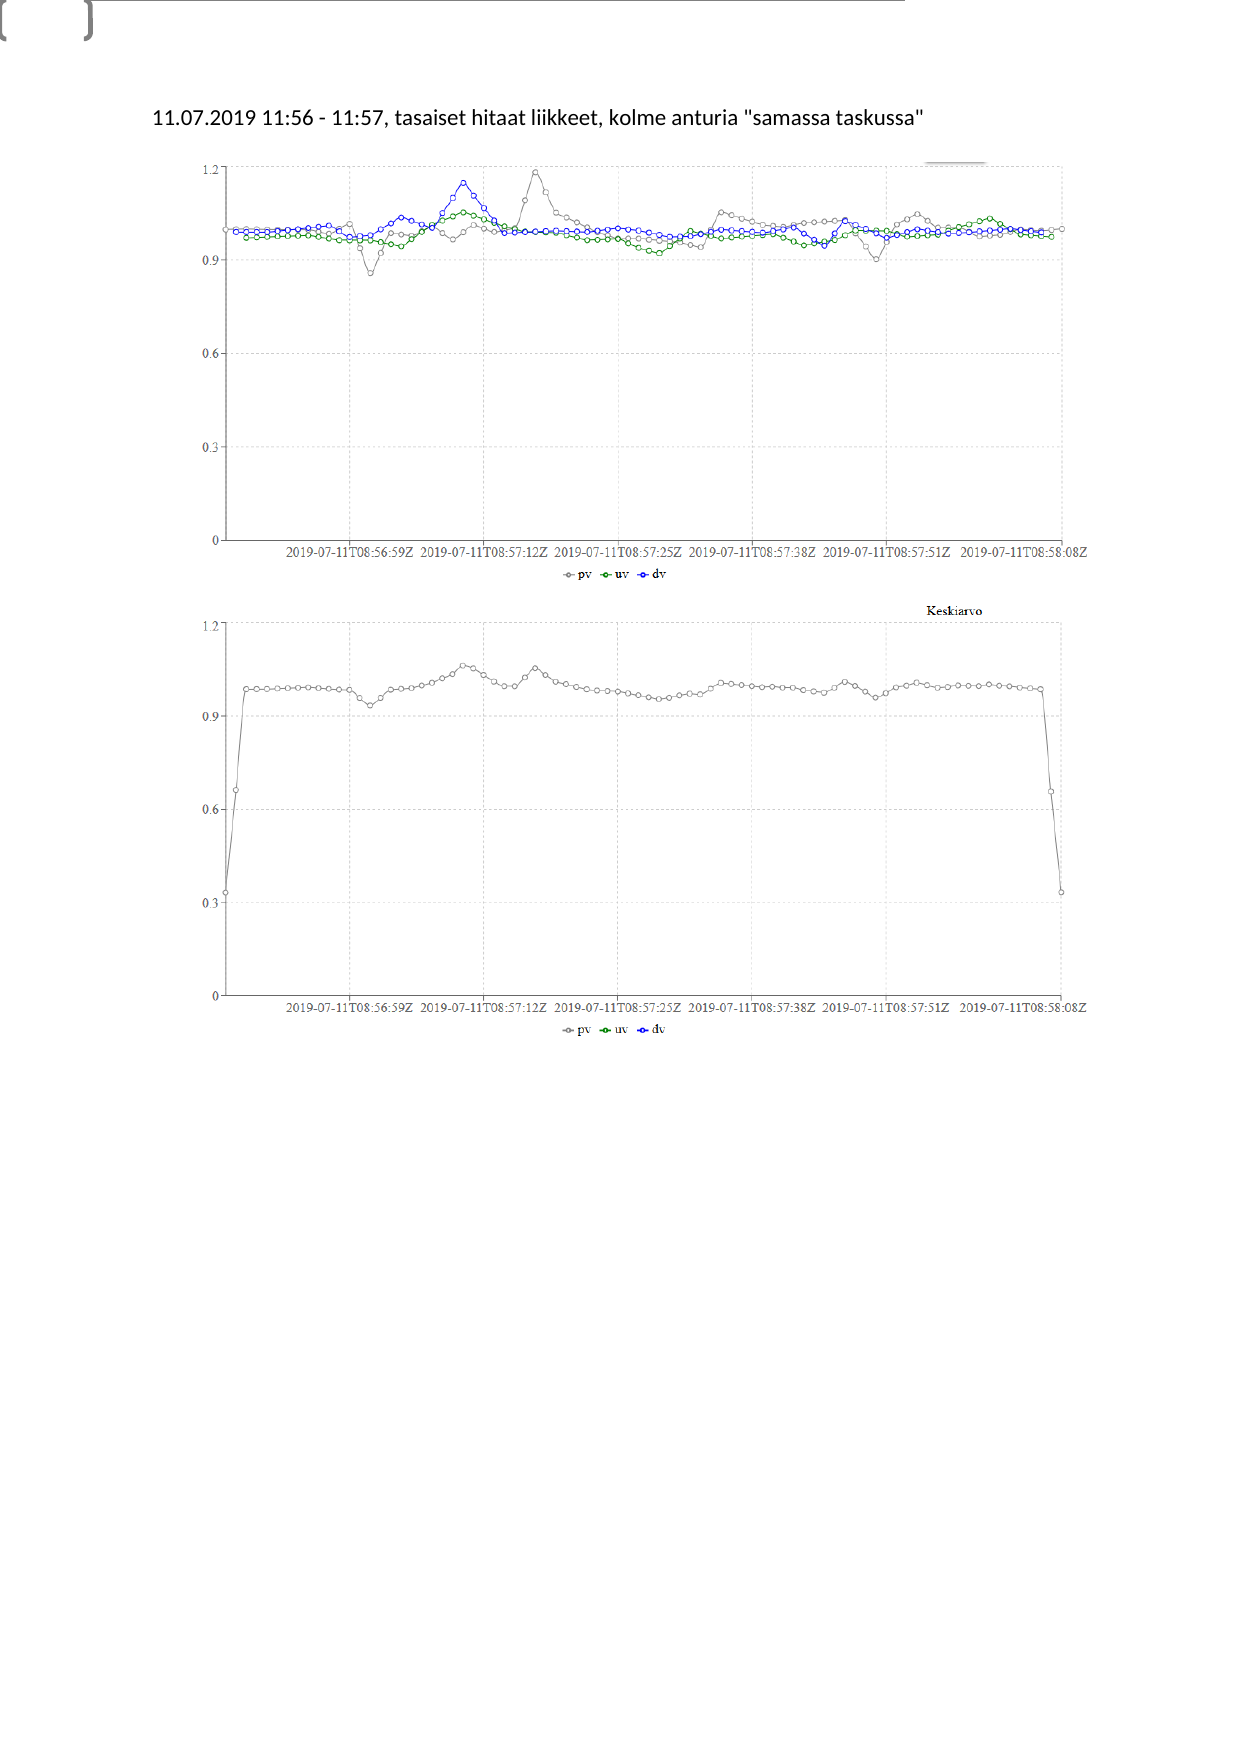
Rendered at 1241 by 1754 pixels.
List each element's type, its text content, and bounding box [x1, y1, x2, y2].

table_header 11.07.2019 11:56 - 11:57, tasaiset hitaat liikkeet, kolme anturia "samassa taskussa" [150, 102, 1090, 161]
